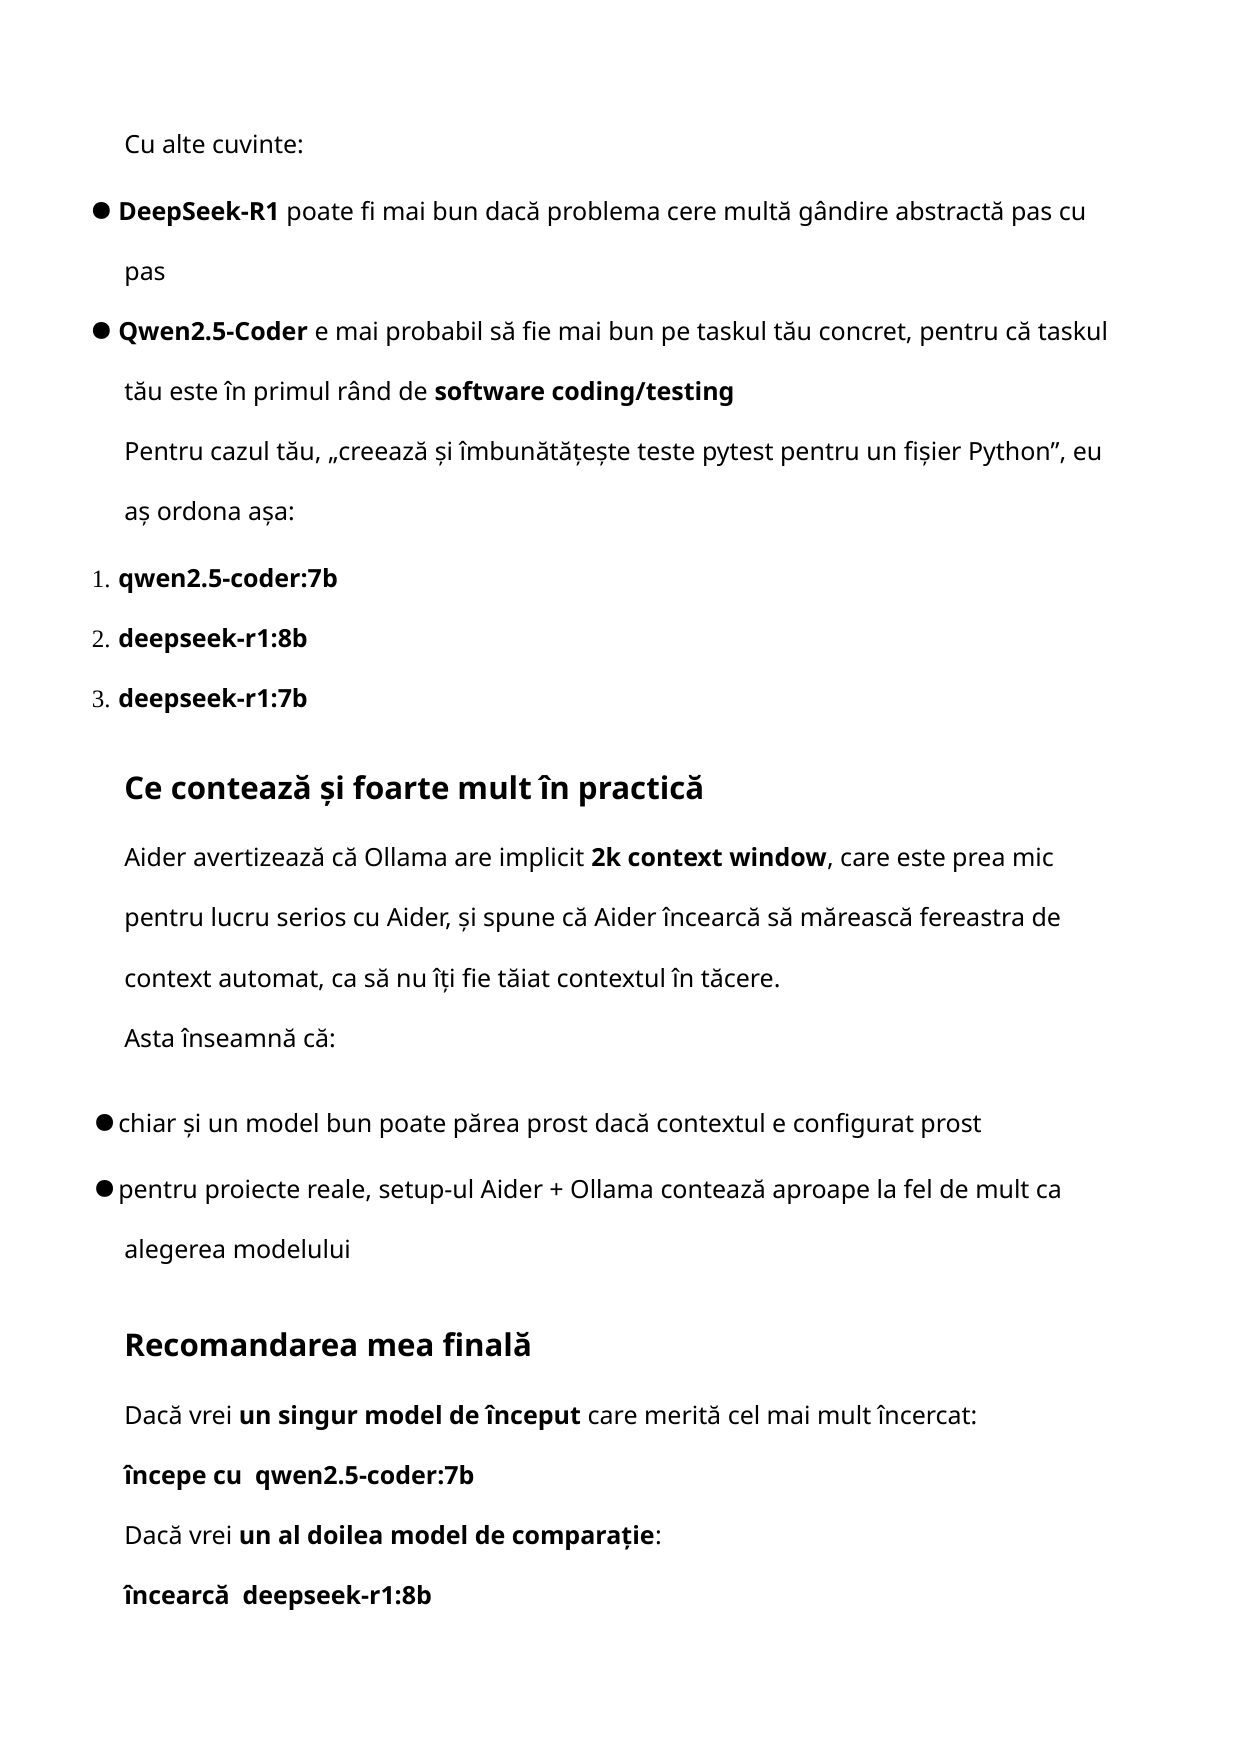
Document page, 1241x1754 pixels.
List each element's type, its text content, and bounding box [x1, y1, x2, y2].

text Cu alte cuvinte: [119, 122, 1122, 164]
text Dacă vrei un al doilea model de comparație: [119, 1512, 1122, 1555]
list Qwen2.5-Coder e mai probabil să fie mai bun pe taskul tău concret, pentru că taskul tău este în primul rând de software coding/testing [119, 308, 1122, 411]
text Asta înseamnă că: [119, 1014, 1122, 1057]
text Pentru cazul tău, „creează și îmbunătățește teste pytest pentru un fișier Python”, eu aș ordona așa: [119, 428, 1122, 531]
list pentru proiecte reale, setup-ul Aider + Ollama contează aproape la fel de mult ca alegerea modelului [119, 1166, 1122, 1269]
list DeepSeek-R1 poate fi mai bun dacă problema cere multă gândire abstractă pas cu pas [119, 187, 1122, 291]
text Dacă vrei un singur model de început care merită cel mai mult încercat: [119, 1391, 1122, 1434]
list deepseek-r1:7b [119, 674, 1122, 718]
list chiar și un model bun poate părea prost dacă contextul e configurat prost [119, 1099, 1122, 1142]
list deepseek-r1:8b [119, 614, 1122, 658]
text Aider avertizează că Ollama are implicit 2k context window, care este prea mic pentru lucru serios cu Aider, și spune că Aider încearcă să mărească fereastra de context automat, ca să nu îți fie tăiat contextul în tăcere. [119, 834, 1122, 997]
subtitle Recomandarea mea finală [119, 1317, 1122, 1369]
text începe cu qwen2.5-coder:7b [119, 1452, 1122, 1495]
text încearcă deepseek-r1:8b [119, 1572, 1122, 1618]
subtitle Ce contează și foarte mult în practică [119, 760, 1122, 811]
list qwen2.5-coder:7b [119, 554, 1122, 597]
